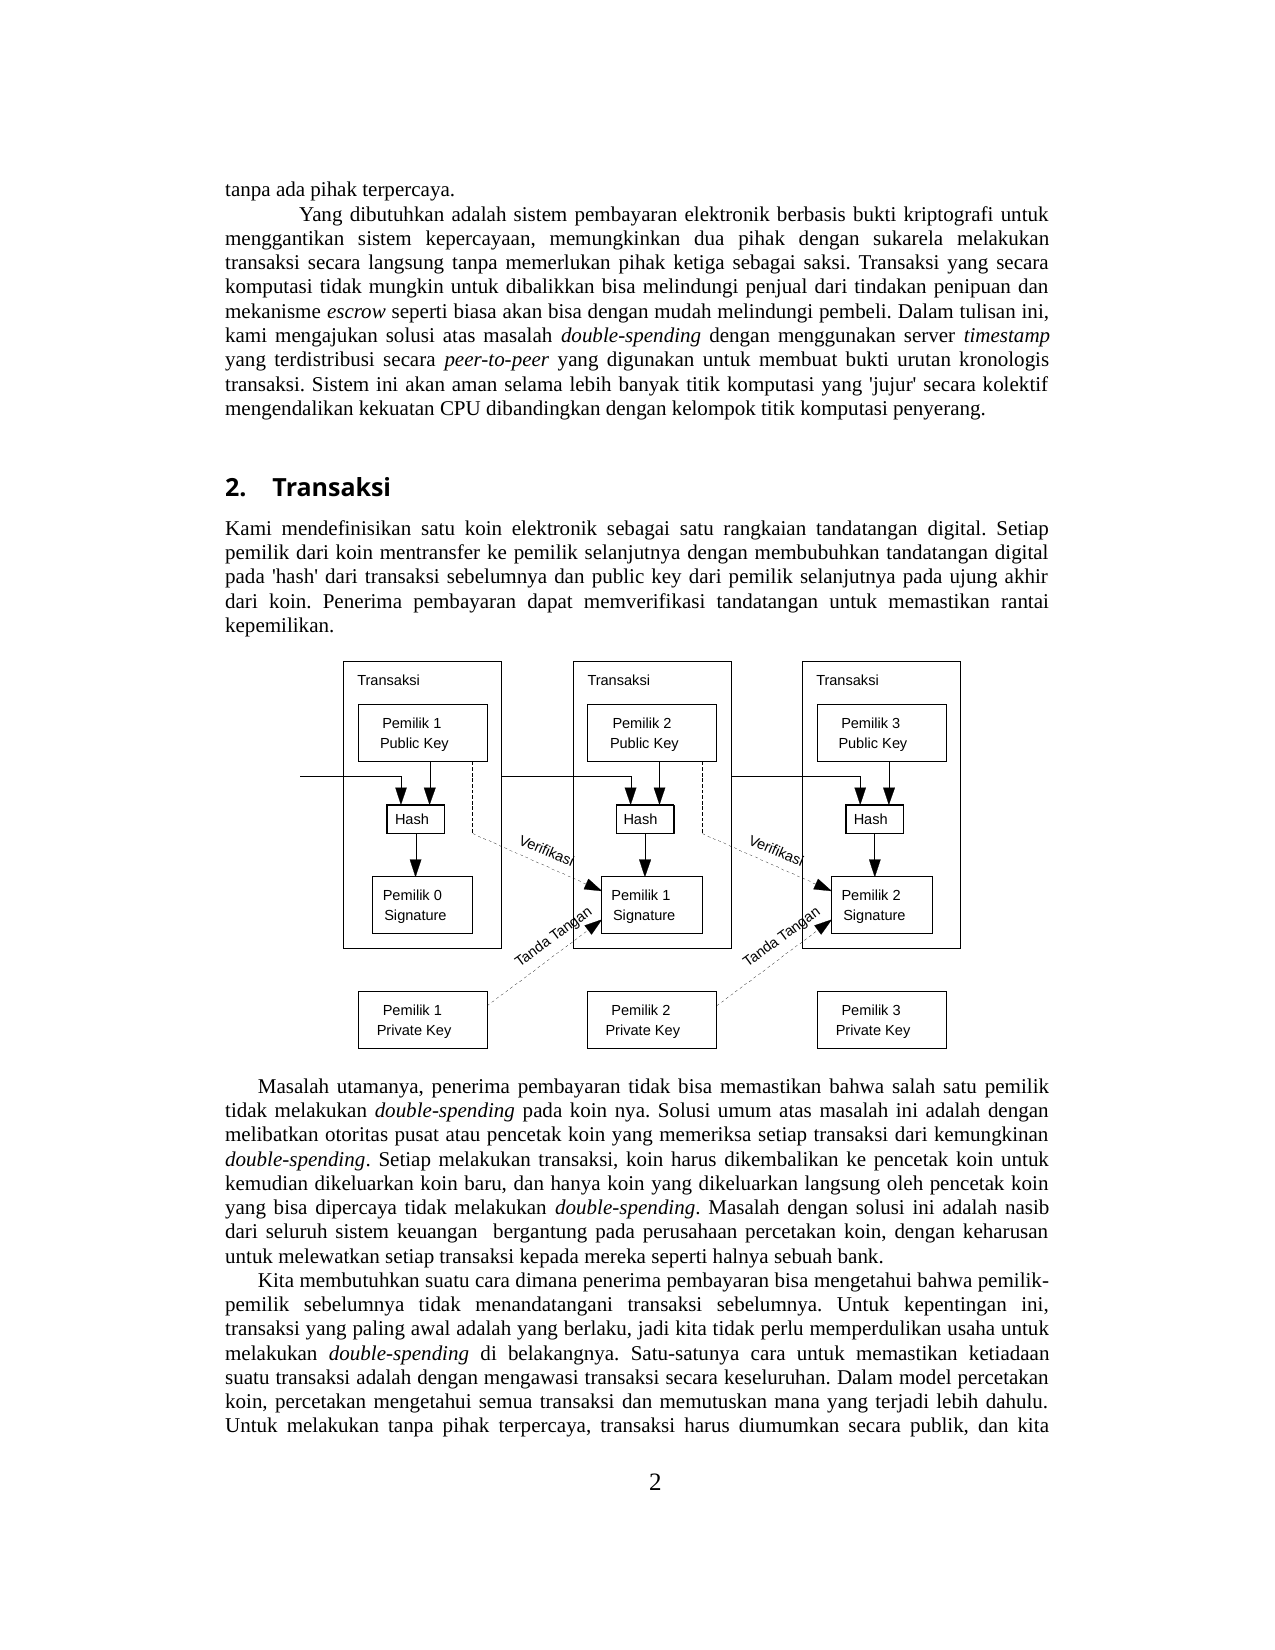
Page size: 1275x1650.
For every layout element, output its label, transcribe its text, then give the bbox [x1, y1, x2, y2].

subtitle 2. Transaksi [225, 469, 1050, 503]
text Yang dibutuhkan adalah sistem pembayaran elektronik berbasis bukti kriptografi untuk menggantikan sistem kepercayaan, memungkinkan dua pihak dengan sukarela melakukan transaksi secara langsung tanpa memerlukan pihak ketiga sebagai saksi. Transaksi yang secara komputasi tidak mungkin untuk dibalikkan bisa melindungi penjual dari tindakan penipuan dan mekanisme escrow seperti biasa akan bisa dengan mudah melindungi pembeli. Dalam tulisan ini, kami mengajukan solusi atas masalah double-spending dengan menggunakan server timestamp yang terdistribusi secara peer-to-peer yang digunakan untuk membuat bukti urutan kronologis transaksi. Sistem ini akan aman selama lebih banyak titik komputasi yang 'jujur' secara kolektif mengendalikan kekuatan CPU dibandingkan dengan kelompok titik komputasi penyerang. [225, 201, 1050, 420]
text Masalah utamanya, penerima pembayaran tidak bisa memastikan bahwa salah satu pemilik tidak melakukan double-spending pada koin nya. Solusi umum atas masalah ini adalah dengan melibatkan otoritas pusat atau pencetak koin yang memeriksa setiap transaksi dari kemungkinan double-spending. Setiap melakukan transaksi, koin harus dikembalikan ke pencetak koin untuk kemudian dikeluarkan koin baru, dan hanya koin yang dikeluarkan langsung oleh pencetak koin yang bisa dipercaya tidak melakukan double-spending. Masalah dengan solusi ini adalah nasib dari seluruh sistem keuangan bergantung pada perusahaan percetakan koin, dengan keharusan untuk melewatkan setiap transaksi kepada mereka seperti halnya sebuah bank. [225, 1073, 1050, 1268]
text Kami mendefinisikan satu koin elektronik sebagai satu rangkaian tandatangan digital. Setiap pemilik dari koin mentransfer ke pemilik selanjutnya dengan membubuhkan tandatangan digital pada 'hash' dari transaksi sebelumnya dan public key dari pemilik selanjutnya pada ujung akhir dari koin. Penerima pembayaran dapat memverifikasi tandatangan untuk memastikan rantai kepemilikan. [225, 516, 1050, 637]
text Kita membutuhkan suatu cara dimana penerima pembayaran bisa mengetahui bahwa pemilik-pemilik sebelumnya tidak menandatangani transaksi sebelumnya. Untuk kepentingan ini, transaksi yang paling awal adalah yang berlaku, jadi kita tidak perlu memperdulikan usaha untuk melakukan double-spending di belakangnya. Satu-satunya cara untuk memastikan ketiadaan suatu transaksi adalah dengan mengawasi transaksi secara keseluruhan. Dalam model percetakan koin, percetakan mengetahui semua transaksi dan memutuskan mana yang terjadi lebih dahulu. Untuk melakukan tanpa pihak terpercaya, transaksi harus diumumkan secara publik, dan kita [225, 1268, 1050, 1437]
text tanpa ada pihak terpercaya. [225, 177, 1050, 201]
